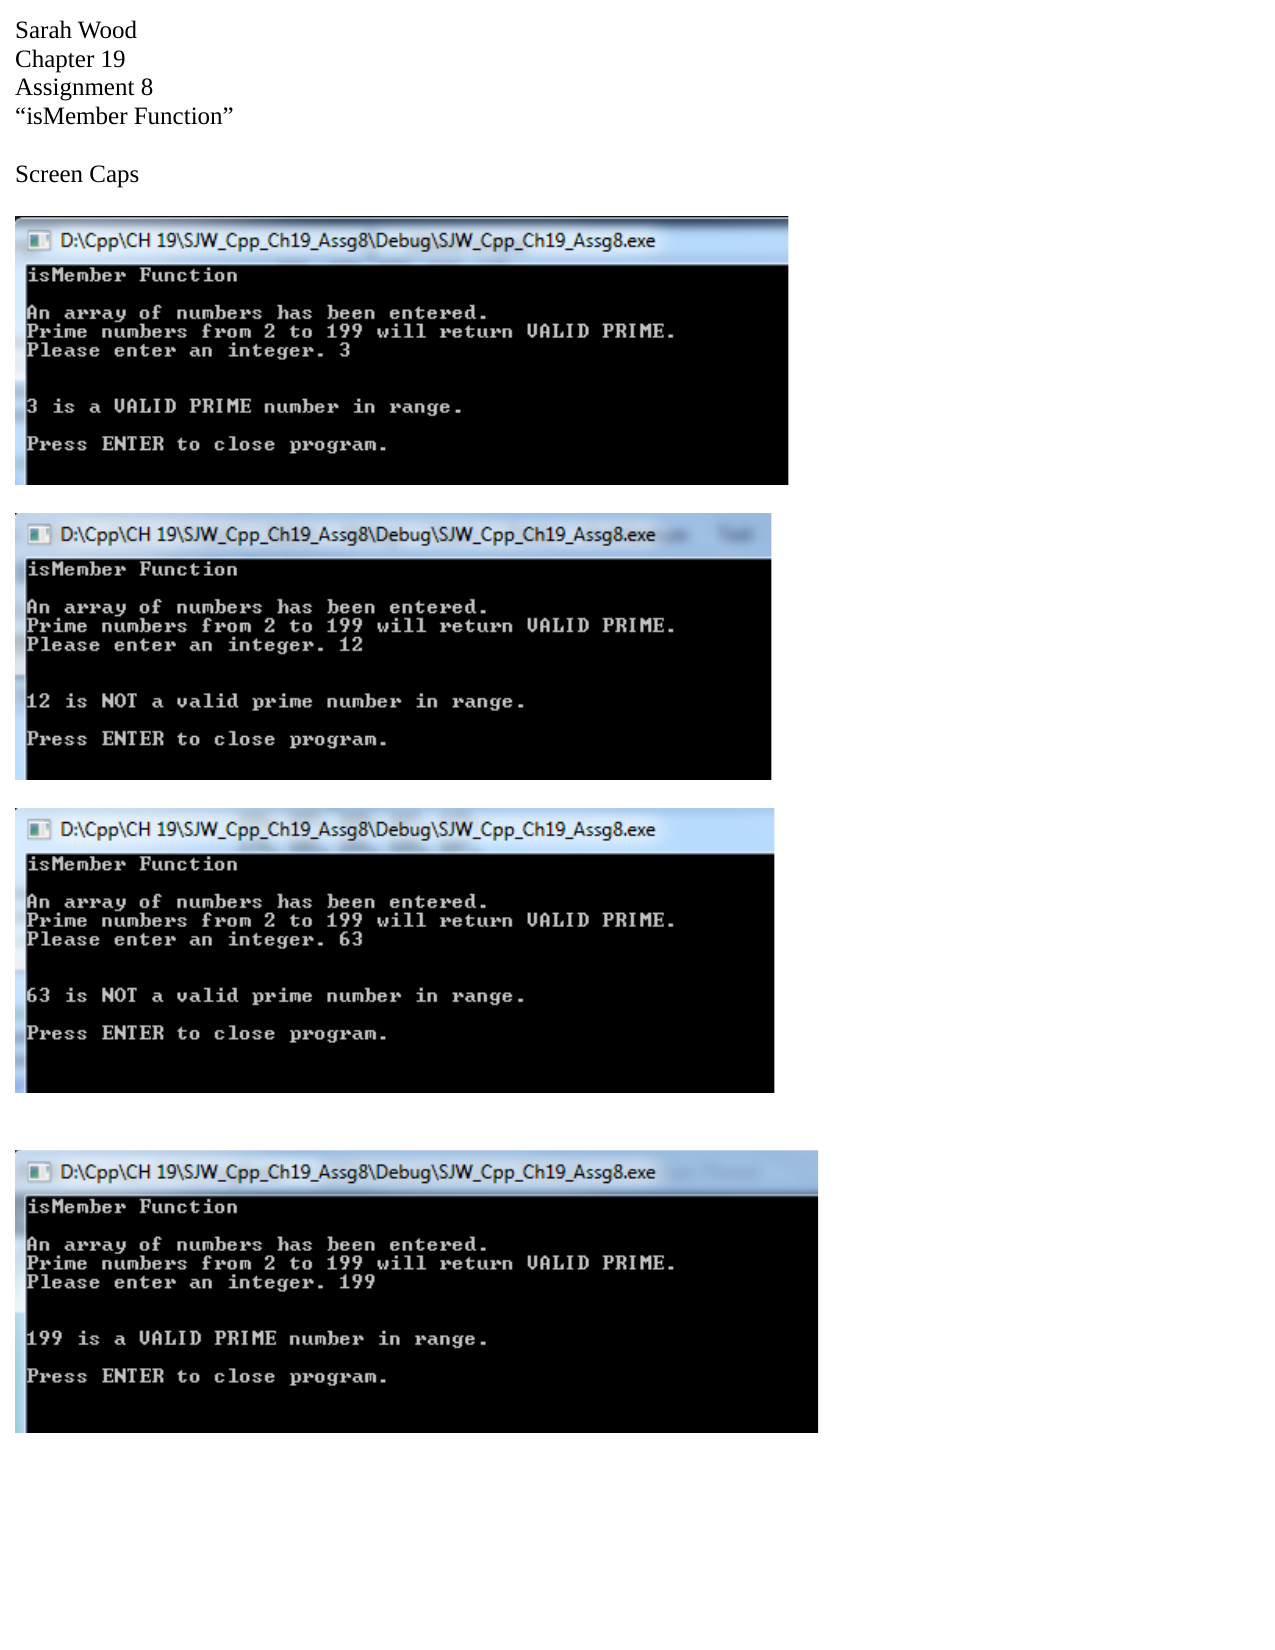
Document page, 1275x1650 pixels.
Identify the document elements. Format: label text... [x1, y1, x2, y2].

text Chapter 19 [15, 44, 1260, 72]
text Assignment 8 [15, 72, 1260, 101]
text Screen Caps [15, 159, 1260, 187]
text “isMember Function” [15, 101, 1260, 130]
text Sarah Wood [15, 15, 1260, 44]
